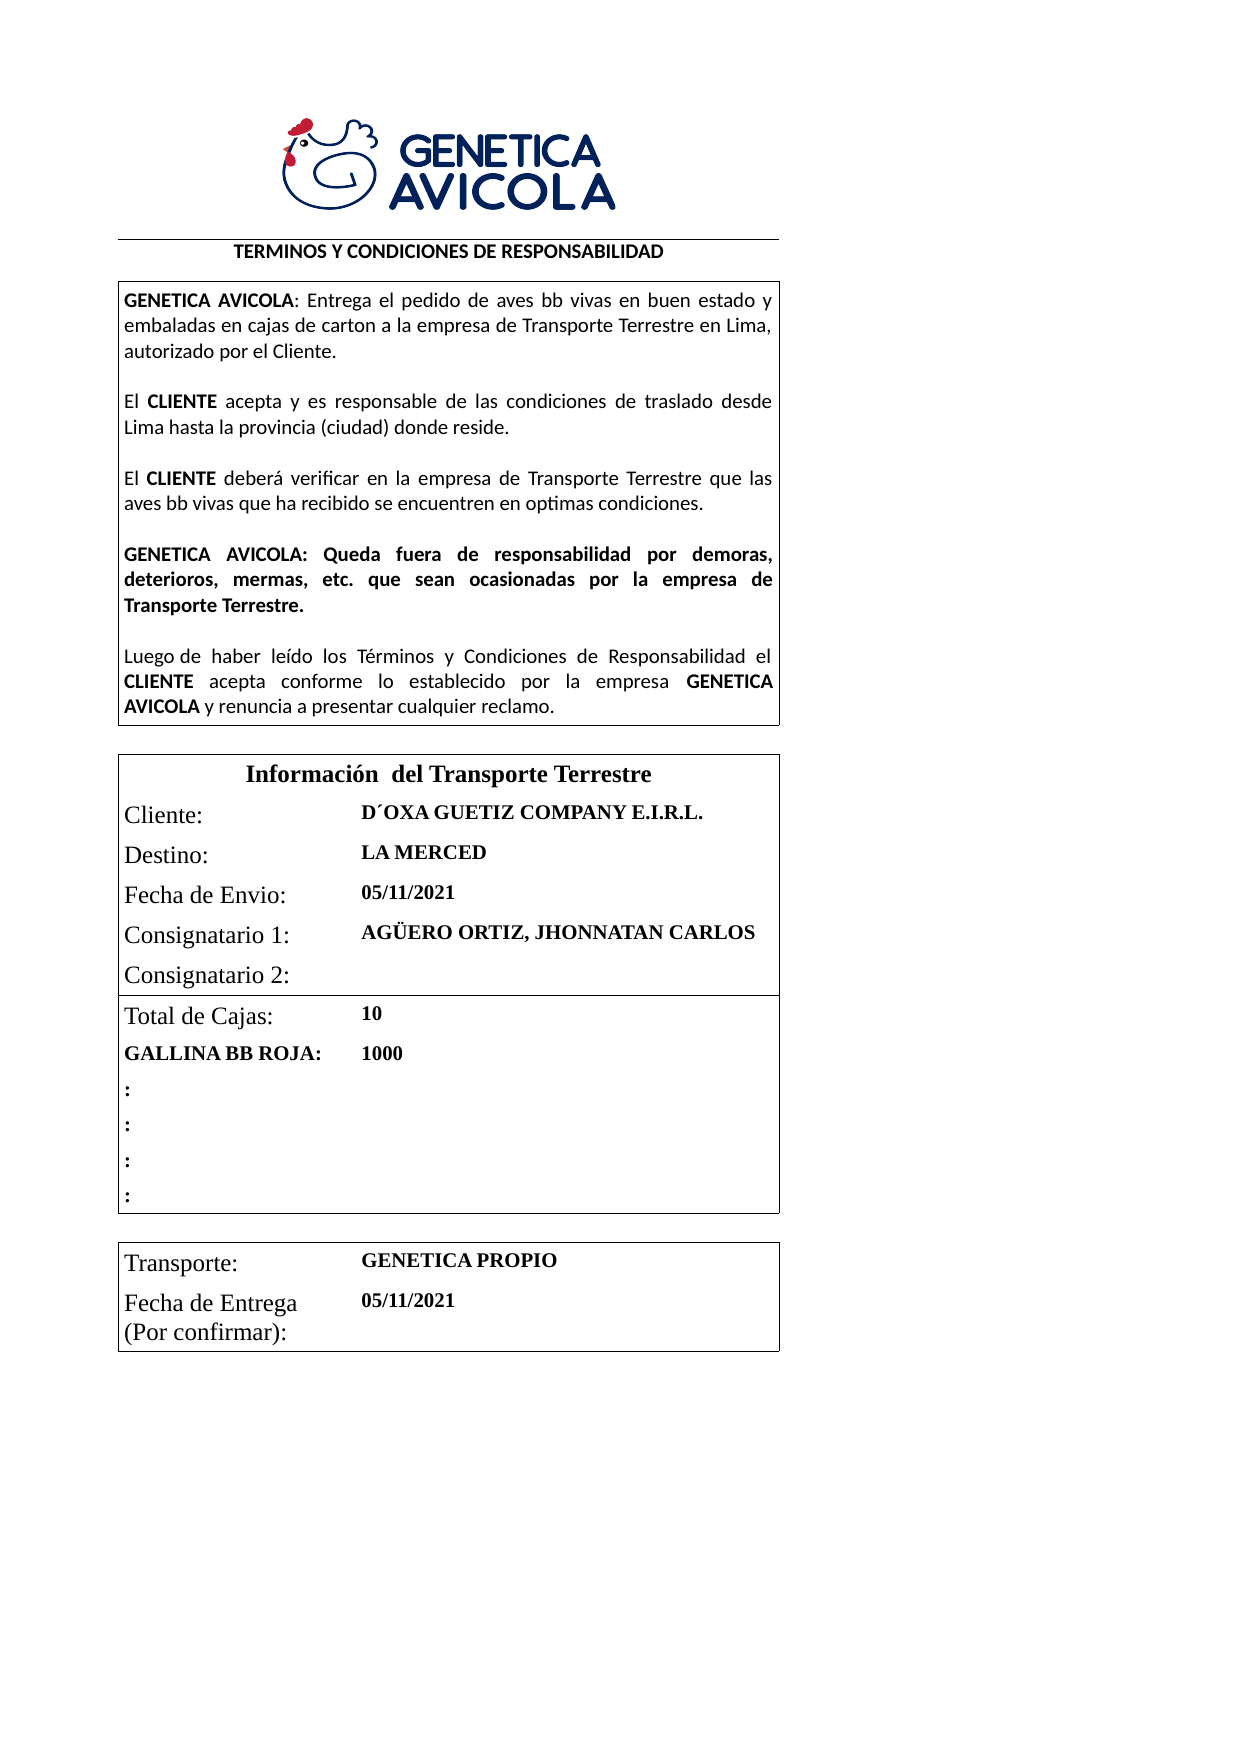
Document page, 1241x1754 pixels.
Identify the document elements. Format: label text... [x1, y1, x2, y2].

table_cell [356, 1142, 779, 1177]
table_cell 10 [356, 996, 779, 1035]
table_cell [356, 1178, 779, 1213]
table_cell Consignatario 2: [119, 955, 356, 995]
table_cell : [119, 1071, 356, 1106]
table_cell [356, 955, 779, 995]
table_cell : [119, 1178, 356, 1213]
table_cell 05/11/2021 [356, 874, 779, 914]
picture [282, 118, 616, 210]
table_cell [356, 1106, 779, 1142]
table_cell : [119, 1106, 356, 1142]
table_cell Cliente: [119, 794, 356, 834]
table_cell : [119, 1142, 356, 1177]
table_cell Fecha de Entrega (Por confirmar): [119, 1282, 356, 1351]
table_cell [118, 1214, 356, 1242]
table_cell [356, 1071, 779, 1106]
table_cell GALLINA BB ROJA: [119, 1035, 356, 1071]
table_cell [356, 1214, 779, 1242]
table_cell AGÜERO ORTIZ, JHONNATAN CARLOS [356, 915, 779, 955]
table_cell Destino: [119, 834, 356, 874]
table_cell 1000 [356, 1035, 779, 1071]
table_header Información del Transporte Terrestre [119, 755, 779, 794]
table_cell Transporte: [119, 1243, 356, 1282]
table_cell LA MERCED [356, 834, 779, 874]
table_cell 05/11/2021 [356, 1282, 779, 1351]
table_header TERMINOS Y CONDICIONES DE RESPONSABILIDAD [118, 240, 779, 281]
table_cell Fecha de Envio: [119, 874, 356, 914]
table_cell Total de Cajas: [119, 996, 356, 1035]
table_cell GENETICA AVICOLA: Entrega el pedido de aves bb vivas en buen estado y embaladas en cajas de carton a la empresa de Transporte Terrestre en Lima, autorizado por el Cliente. El CLIENTE acepta y es responsable de las condiciones de traslado desde Lima hasta la provincia (ciudad) donde reside. El CLIENTE deberá verificar en la empresa de Transporte Terrestre que las aves bb vivas que ha recibido se encuentren en optimas condiciones. GENETICA AVICOLA: Queda fuera de responsabilidad por demoras, deterioros, mermas, etc. que sean ocasionadas por la empresa de Transporte Terrestre. Luego de haber leído los Términos y Condiciones de Responsabilidad el CLIENTE acepta conforme lo establecido por la empresa GENETICA AVICOLA y renuncia a presentar cualquier reclamo. [119, 282, 779, 725]
table_cell D´OXA GUETIZ COMPANY E.I.R.L. [356, 794, 779, 834]
table_cell GENETICA PROPIO [356, 1243, 779, 1282]
table_cell Consignatario 1: [119, 915, 356, 955]
